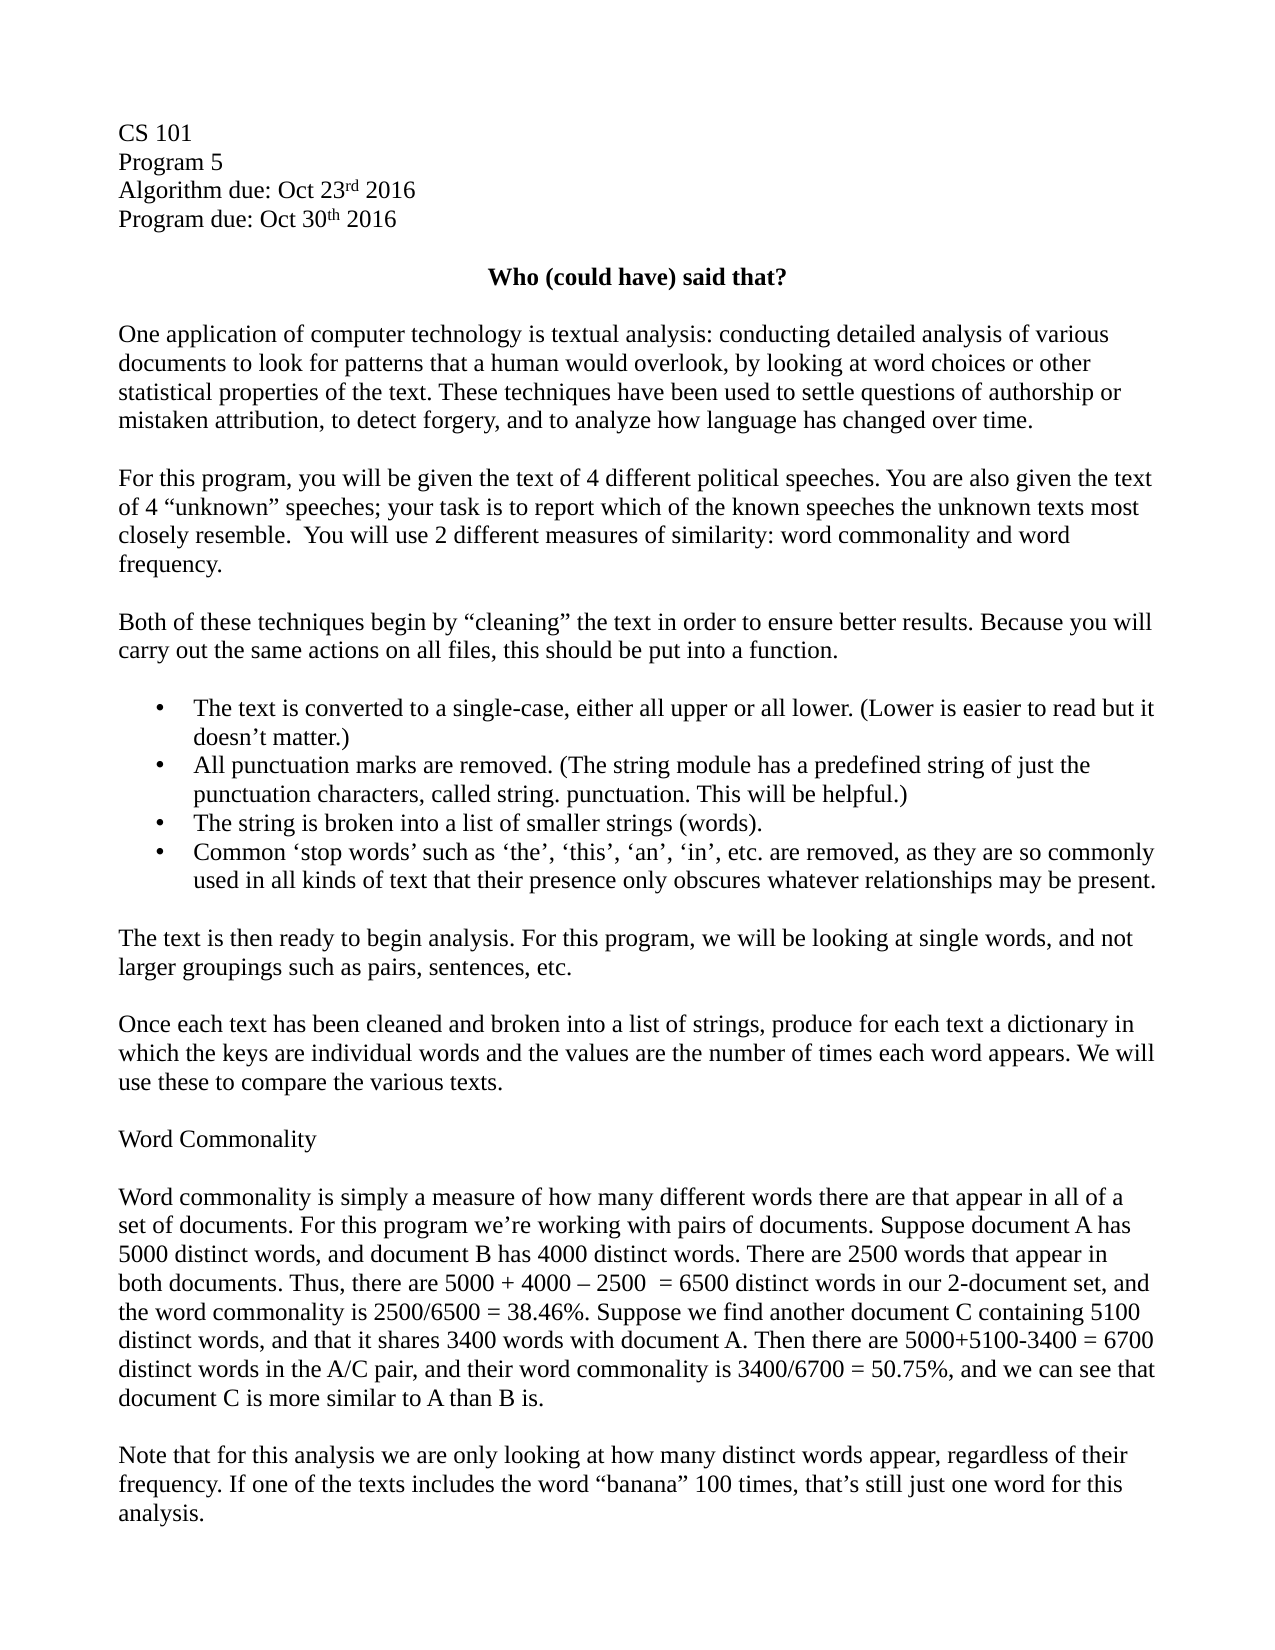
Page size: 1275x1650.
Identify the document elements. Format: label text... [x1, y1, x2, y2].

text Program due: Oct 30th 2016 [118, 204, 1157, 233]
list The string is broken into a list of smaller strings (words). [156, 808, 1157, 837]
list All punctuation marks are removed. (The string module has a predefined string of just the punctuation characters, called string. punctuation. This will be helpful.) [156, 751, 1157, 808]
text The text is then ready to begin analysis. For this program, we will be looking at single words, and not larger groupings such as pairs, sentences, etc. [118, 923, 1157, 981]
text For this program, you will be given the text of 4 different political speeches. You are also given the text of 4 “unknown” speeches; your task is to report which of the known speeches the unknown texts most closely resemble. You will use 2 different measures of similarity: word commonality and word frequency. [118, 463, 1157, 578]
text Once each text has been cleaned and broken into a list of strings, produce for each text a dictionary in which the keys are individual words and the values are the number of times each word appears. We will use these to compare the various texts. [118, 1009, 1157, 1096]
list The text is converted to a single-case, either all upper or all lower. (Lower is easier to read but it doesn’t matter.) [156, 693, 1157, 751]
text Note that for this analysis we are only looking at how many distinct words appear, regardless of their frequency. If one of the texts includes the word “banana” 100 times, that’s still just one word for this analysis. [118, 1441, 1157, 1527]
text One application of computer technology is textual analysis: conducting detailed analysis of various documents to look for patterns that a human would overlook, by looking at word choices or other statistical properties of the text. These techniques have been used to settle questions of authorship or mistaken attribution, to detect forgery, and to analyze how language has changed over time. [118, 319, 1157, 434]
text Word commonality is simply a measure of how many different words there are that appear in all of a set of documents. For this program we’re working with pairs of documents. Suppose document A has 5000 distinct words, and document B has 4000 distinct words. There are 2500 words that appear in both documents. Thus, there are 5000 + 4000 – 2500 = 6500 distinct words in our 2-document set, and the word commonality is 2500/6500 = 38.46%. Suppose we find another document C containing 5100 distinct words, and that it shares 3400 words with document A. Then there are 5000+5100-3400 = 6700 distinct words in the A/C pair, and their word commonality is 3400/6700 = 50.75%, and we can see that document C is more similar to A than B is. [118, 1182, 1157, 1412]
text CS 101 [118, 118, 1157, 147]
text Program 5 [118, 147, 1157, 176]
list Common ‘stop words’ such as ‘the’, ‘this’, ‘an’, ‘in’, etc. are removed, as they are so commonly used in all kinds of text that their presence only obscures whatever relationships may be present. [156, 837, 1157, 894]
text Both of these techniques begin by “cleaning” the text in order to ensure better results. Because you will carry out the same actions on all files, this should be put into a function. [118, 607, 1157, 664]
text Word Commonality [118, 1124, 1157, 1153]
text Algorithm due: Oct 23rd 2016 [118, 176, 1157, 204]
text Who (could have) said that? [118, 262, 1157, 291]
